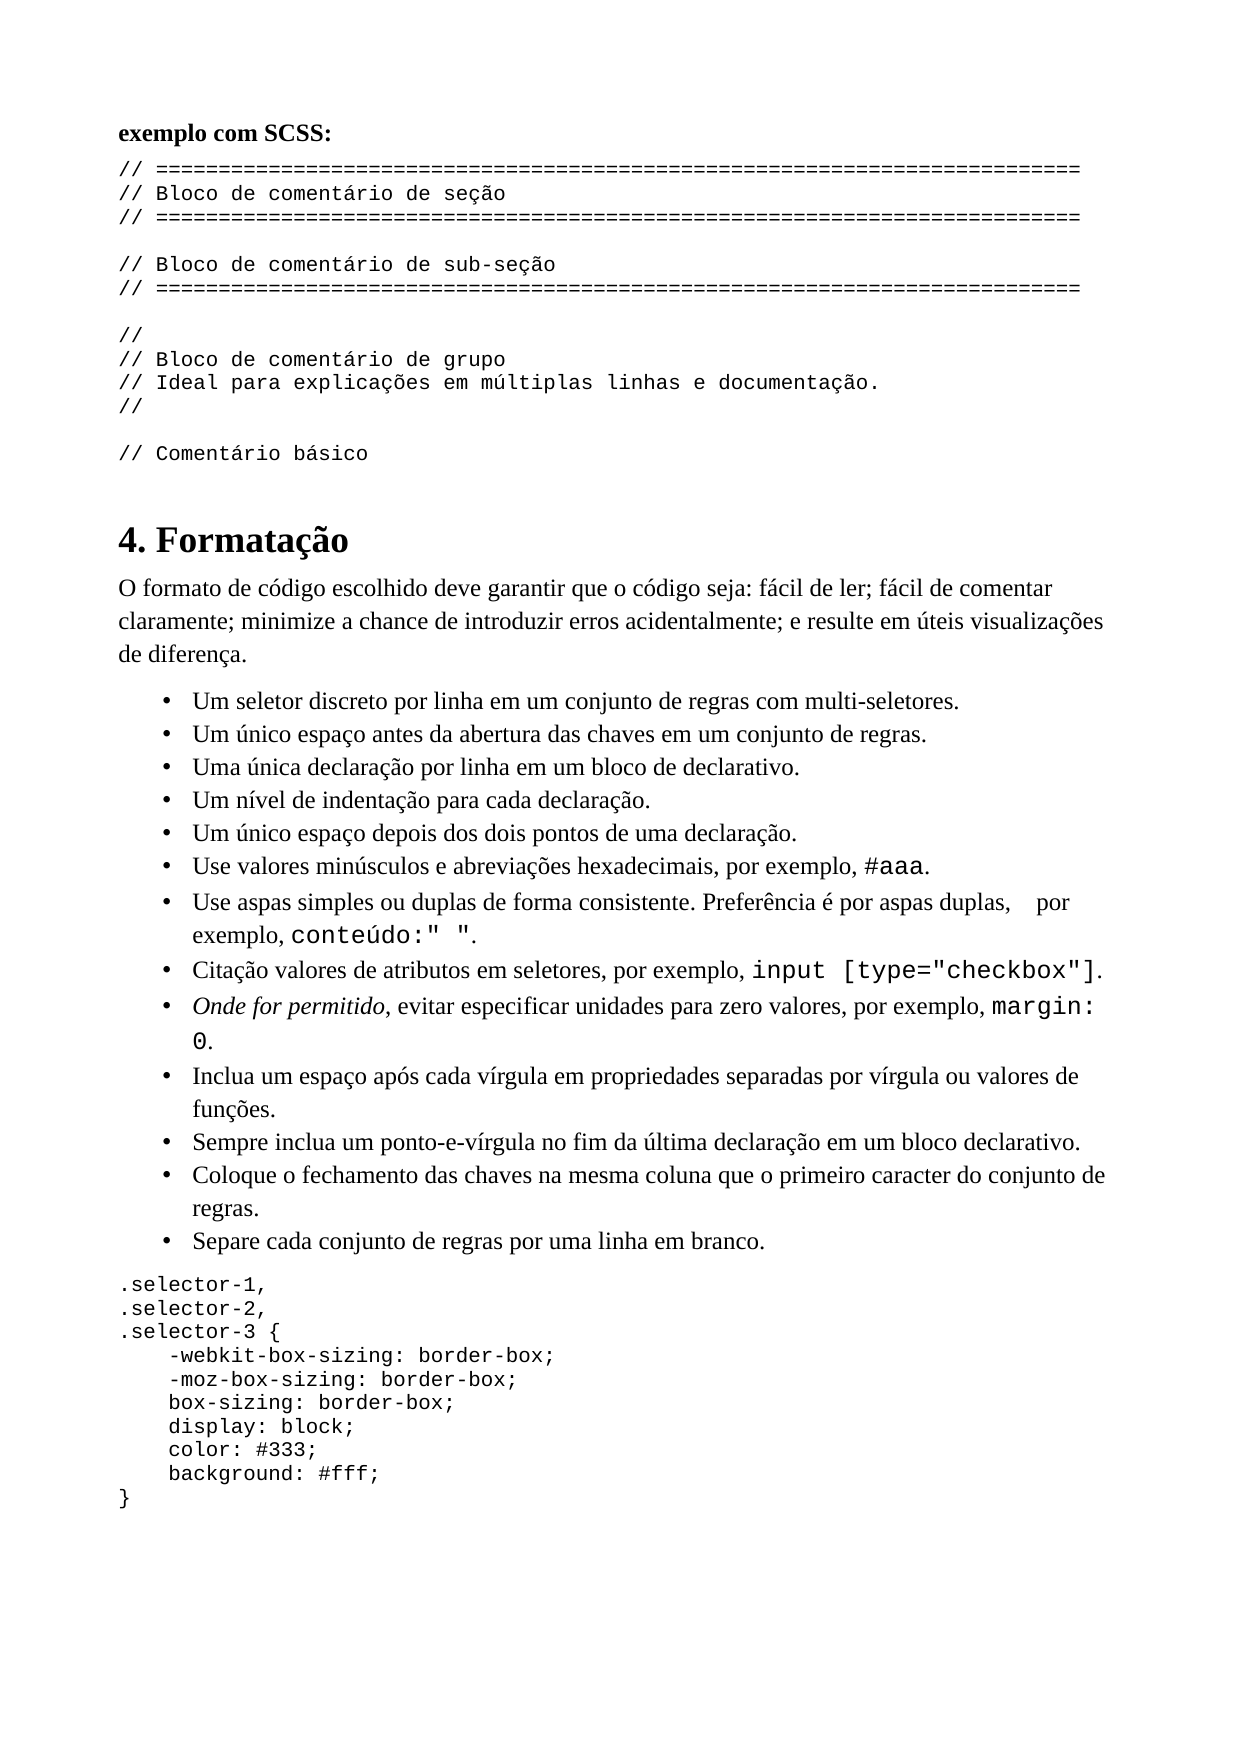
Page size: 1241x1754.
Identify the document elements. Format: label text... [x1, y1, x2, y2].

text // ========================================================================== [118, 278, 1122, 301]
text // Bloco de comentário de sub-seção [118, 254, 1122, 278]
text // ========================================================================== [118, 207, 1122, 230]
list Sempre inclua um ponto-e-vírgula no fim da última declaração em um bloco declarativo. [162, 1127, 1122, 1156]
list Inclua um espaço após cada vírgula em propriedades separadas por vírgula ou valores de funções. [162, 1061, 1122, 1123]
list Um nível de indentação para cada declaração. [162, 785, 1122, 814]
subtitle exemplo com SCSS: [118, 118, 1122, 147]
list Use valores minúsculos e abreviações hexadecimais, por exemplo, #aaa. [162, 851, 1122, 882]
list Um único espaço antes da abertura das chaves em um conjunto de regras. [162, 719, 1122, 748]
text .selector-2, [118, 1298, 1122, 1321]
text } [118, 1487, 1122, 1510]
text background: #fff; [118, 1463, 1122, 1487]
text .selector-3 { [118, 1321, 1122, 1345]
subtitle 4. Formatação [118, 517, 1122, 560]
text // Comentário básico [118, 443, 1122, 467]
text // Bloco de comentário de grupo [118, 348, 1122, 372]
list Use aspas simples ou duplas de forma consistente. Preferência é por aspas duplas, por exemplo, conteúdo:" ". [162, 887, 1122, 951]
text // [118, 325, 1122, 348]
list Separe cada conjunto de regras por uma linha em branco. [162, 1226, 1122, 1255]
list Uma única declaração por linha em um bloco de declarativo. [162, 752, 1122, 781]
text // Bloco de comentário de seção [118, 183, 1122, 207]
list Coloque o fechamento das chaves na mesma coluna que o primeiro caracter do conjunto de regras. [162, 1160, 1122, 1222]
text -webkit-box-sizing: border-box; [118, 1345, 1122, 1368]
text color: #333; [118, 1439, 1122, 1463]
text O formato de código escolhido deve garantir que o código seja: fácil de ler; fácil de comentar claramente; minimize a chance de introduzir erros acidentalmente; e resulte em úteis visualizações de diferença. [118, 573, 1122, 667]
text // [118, 396, 1122, 419]
text .selector-1, [118, 1274, 1122, 1298]
text // Ideal para explicações em múltiplas linhas e documentação. [118, 372, 1122, 396]
list Citação valores de atributos em seletores, por exemplo, input [type="checkbox"]. [162, 955, 1122, 986]
list Um único espaço depois dos dois pontos de uma declaração. [162, 818, 1122, 847]
list Um seletor discreto por linha em um conjunto de regras com multi-seletores. [162, 686, 1122, 715]
text box-sizing: border-box; [118, 1392, 1122, 1416]
text // ========================================================================== [118, 159, 1122, 183]
list Onde for permitido, evitar especificar unidades para zero valores, por exemplo, margin: 0. [162, 991, 1122, 1057]
text -moz-box-sizing: border-box; [118, 1368, 1122, 1392]
text display: block; [118, 1416, 1122, 1439]
